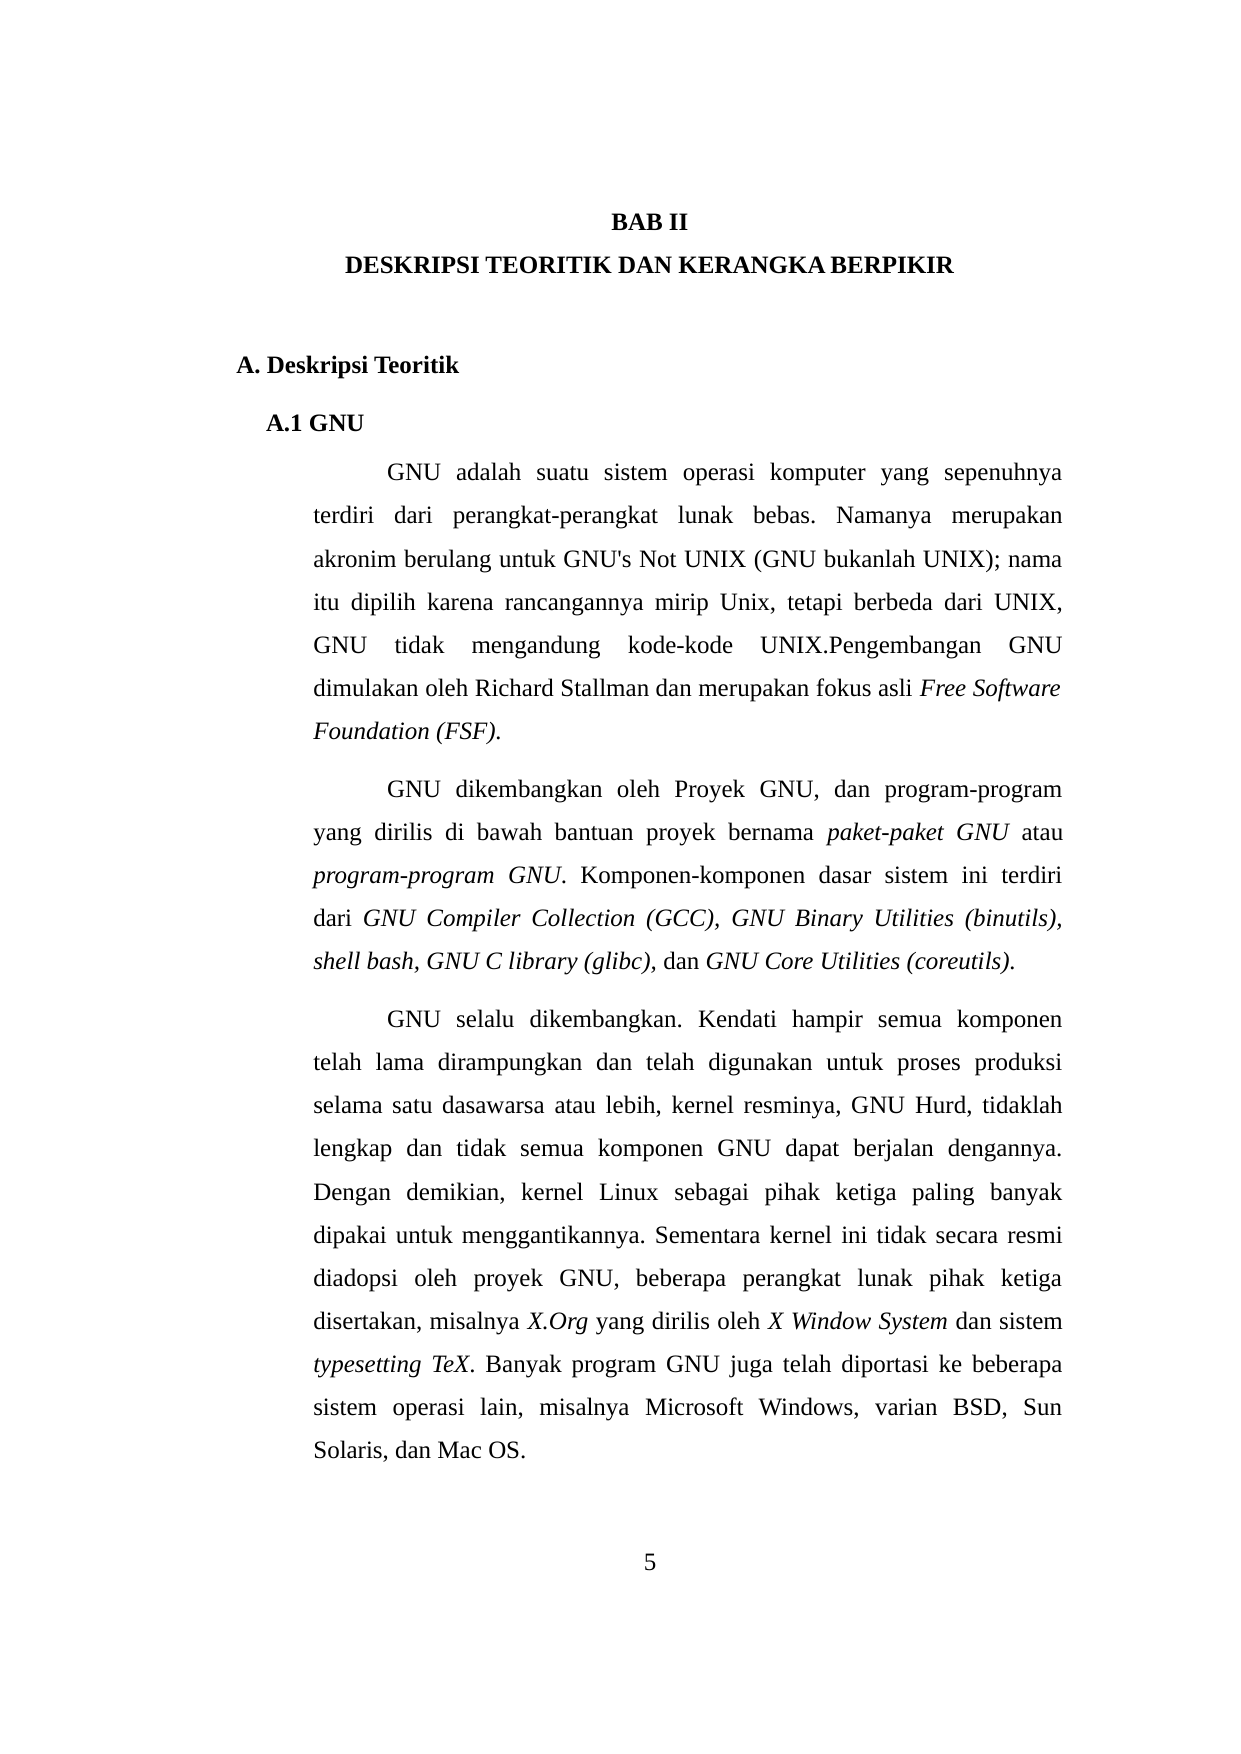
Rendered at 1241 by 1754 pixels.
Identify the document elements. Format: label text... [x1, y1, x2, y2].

subtitle DESKRIPSI TEORITIK DAN KERANGKA BERPIKIR [236, 250, 1063, 278]
subtitle BAB II [236, 207, 1063, 235]
text GNU adalah suatu sistem operasi komputer yang sepenuhnya terdiri dari perangkat-perangkat lunak bebas. Namanya merupakan akronim berulang untuk GNU's Not UNIX (GNU bukanlah UNIX); nama itu dipilih karena rancangannya mirip Unix, tetapi berbeda dari UNIX, GNU tidak mengandung kode-kode UNIX.Pengembangan GNU dimulakan oleh Richard Stallman dan merupakan fokus asli Free Software Foundation (FSF). [313, 457, 1063, 745]
text A.1 GNU [266, 408, 1063, 437]
text GNU dikembangkan oleh Proyek GNU, dan program-program yang dirilis di bawah bantuan proyek bernama paket-paket GNU atau program-program GNU. Komponen-komponen dasar sistem ini terdiri dari GNU Compiler Collection (GCC), GNU Binary Utilities (binutils), shell bash, GNU C library (glibc), dan GNU Core Utilities (coreutils). [313, 774, 1063, 975]
text A. Deskripsi Teoritik [236, 351, 1063, 379]
text GNU selalu dikembangkan. Kendati hampir semua komponen telah lama dirampungkan dan telah digunakan untuk proses produksi selama satu dasawarsa atau lebih, kernel resminya, GNU Hurd, tidaklah lengkap dan tidak semua komponen GNU dapat berjalan dengannya. Dengan demikian, kernel Linux sebagai pihak ketiga paling banyak dipakai untuk menggantikannya. Sementara kernel ini tidak secara resmi diadopsi oleh proyek GNU, beberapa perangkat lunak pihak ketiga disertakan, misalnya X.Org yang dirilis oleh X Window System dan sistem typesetting TeX. Banyak program GNU juga telah diportasi ke beberapa sistem operasi lain, misalnya Microsoft Windows, varian BSD, Sun Solaris, dan Mac OS. [313, 1004, 1063, 1464]
